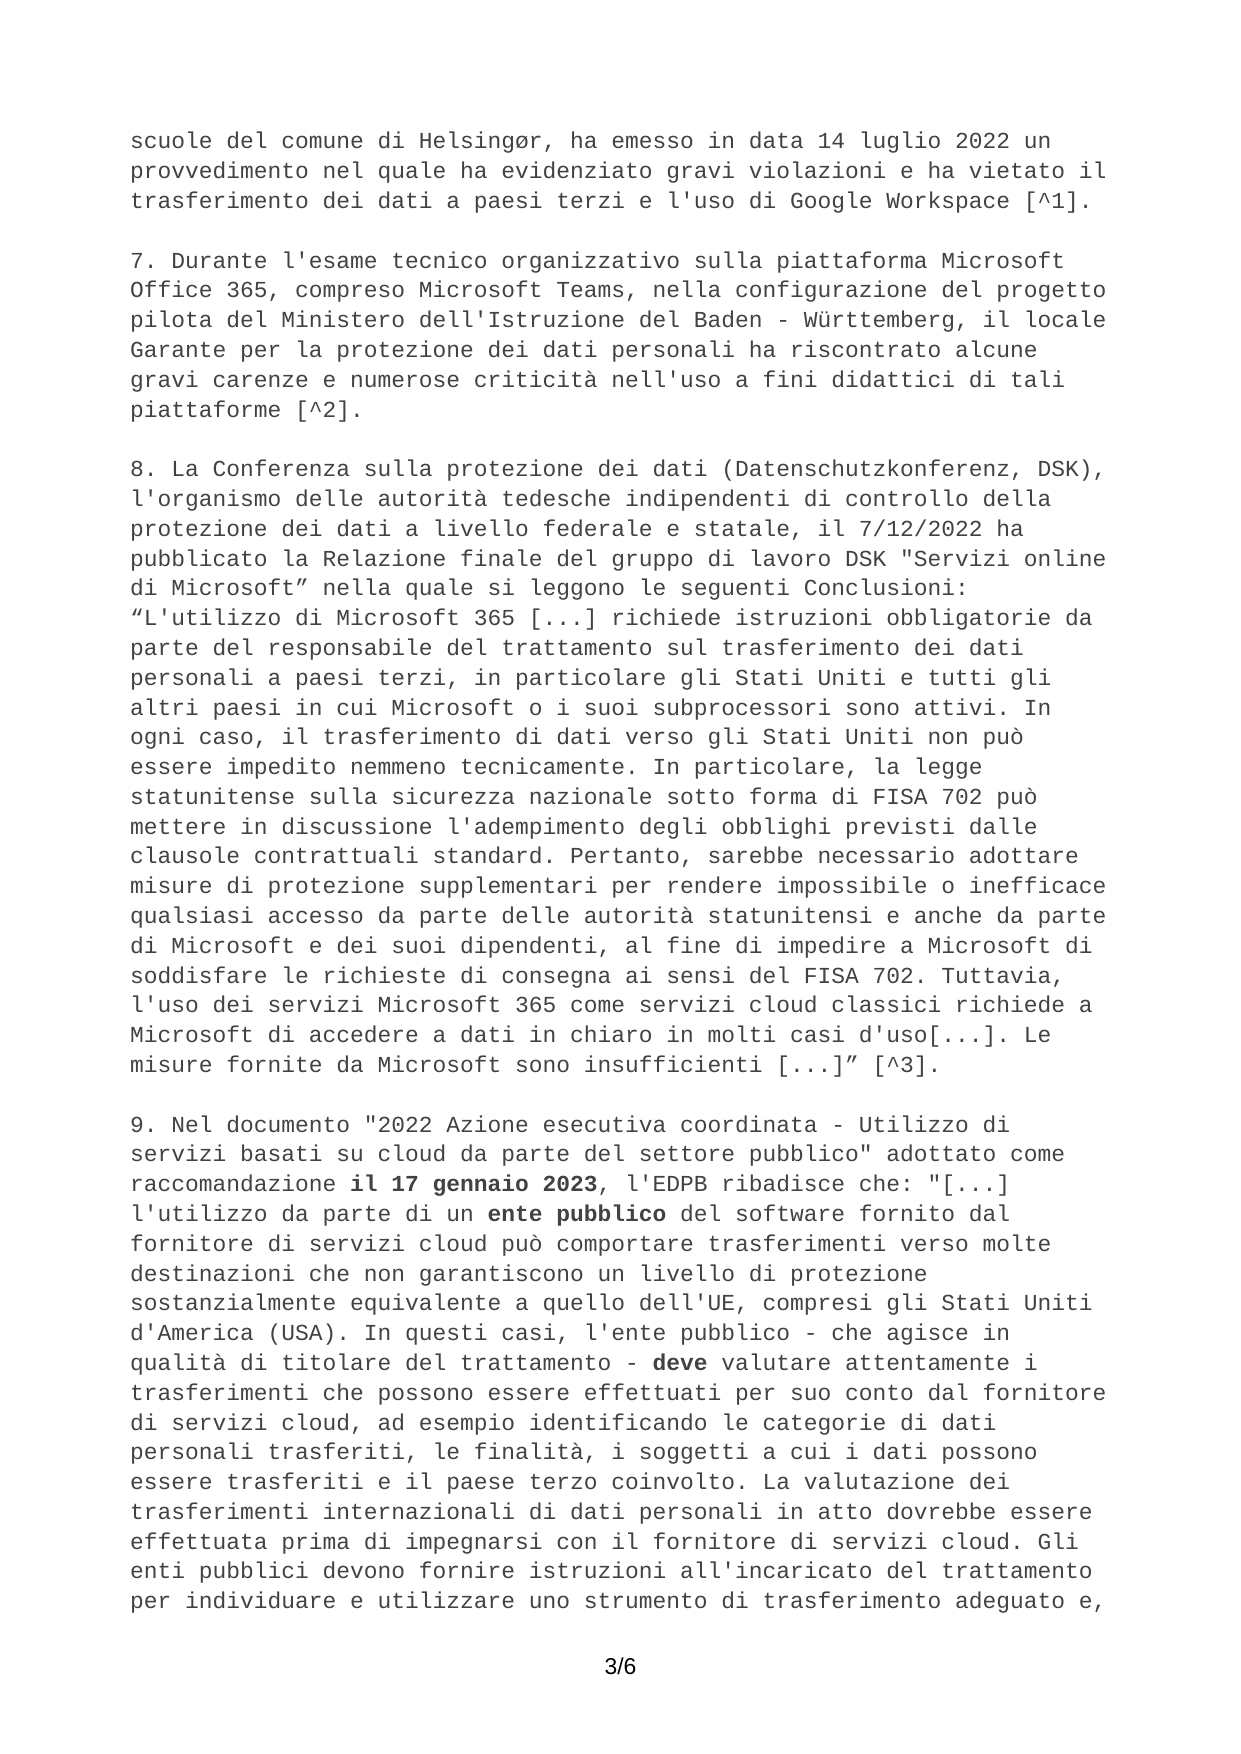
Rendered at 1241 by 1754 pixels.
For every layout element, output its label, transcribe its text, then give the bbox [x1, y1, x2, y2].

text scuole del comune di Helsingør, ha emesso in data 14 luglio 2022 un provvedimento nel quale ha evidenziato gravi violazioni e ha vietato il trasferimento dei dati a paesi terzi e l'uso di Google Workspace [^1]. [130, 130, 1110, 215]
text 9. Nel documento "2022 Azione esecutiva coordinata - Utilizzo di servizi basati su cloud da parte del settore pubblico" adottato come raccomandazione il 17 gennaio 2023, l'EDPB ribadisce che: "[...] l'utilizzo da parte di un ente pubblico del software fornito dal fornitore di servizi cloud può comportare trasferimenti verso molte destinazioni che non garantiscono un livello di protezione sostanzialmente equivalente a quello dell'UE, compresi gli Stati Uniti d'America (USA). In questi casi, l'ente pubblico - che agisce in qualità di titolare del trattamento - deve valutare attentamente i trasferimenti che possono essere effettuati per suo conto dal fornitore di servizi cloud, ad esempio identificando le categorie di dati personali trasferiti, le finalità, i soggetti a cui i dati possono essere trasferiti e il paese terzo coinvolto. La valutazione dei trasferimenti internazionali di dati personali in atto dovrebbe essere effettuata prima di impegnarsi con il fornitore di servizi cloud. Gli enti pubblici devono fornire istruzioni all'incaricato del trattamento per individuare e utilizzare uno strumento di trasferimento adeguato e, [130, 1113, 1110, 1616]
text 7. Durante l'esame tecnico organizzativo sulla piattaforma Microsoft Office 365, compreso Microsoft Teams, nella configurazione del progetto pilota del Ministero dell'Istruzione del Baden - Württemberg, il locale Garante per la protezione dei dati personali ha riscontrato alcune gravi carenze e numerose criticità nell'uso a fini didattici di tali piattaforme [^2]. [130, 249, 1110, 424]
text 8. La Conferenza sulla protezione dei dati (Datenschutzkonferenz, DSK), l'organismo delle autorità tedesche indipendenti di controllo della protezione dei dati a livello federale e statale, il 7/12/2022 ha pubblicato la Relazione finale del gruppo di lavoro DSK "Servizi online di Microsoft” nella quale si leggono le seguenti Conclusioni: “L'utilizzo di Microsoft 365 [...] richiede istruzioni obbligatorie da parte del responsabile del trattamento sul trasferimento dei dati personali a paesi terzi, in particolare gli Stati Uniti e tutti gli altri paesi in cui Microsoft o i suoi subprocessori sono attivi. In ogni caso, il trasferimento di dati verso gli Stati Uniti non può essere impedito nemmeno tecnicamente. In particolare, la legge statunitense sulla sicurezza nazionale sotto forma di FISA 702 può mettere in discussione l'adempimento degli obblighi previsti dalle clausole contrattuali standard. Pertanto, sarebbe necessario adottare misure di protezione supplementari per rendere impossibile o inefficace qualsiasi accesso da parte delle autorità statunitensi e anche da parte di Microsoft e dei suoi dipendenti, al fine di impedire a Microsoft di soddisfare le richieste di consegna ai sensi del FISA 702. Tuttavia, l'uso dei servizi Microsoft 365 come servizi cloud classici richiede a Microsoft di accedere a dati in chiaro in molti casi d'uso[...]. Le misure fornite da Microsoft sono insufficienti [...]” [^3]. [130, 458, 1110, 1079]
